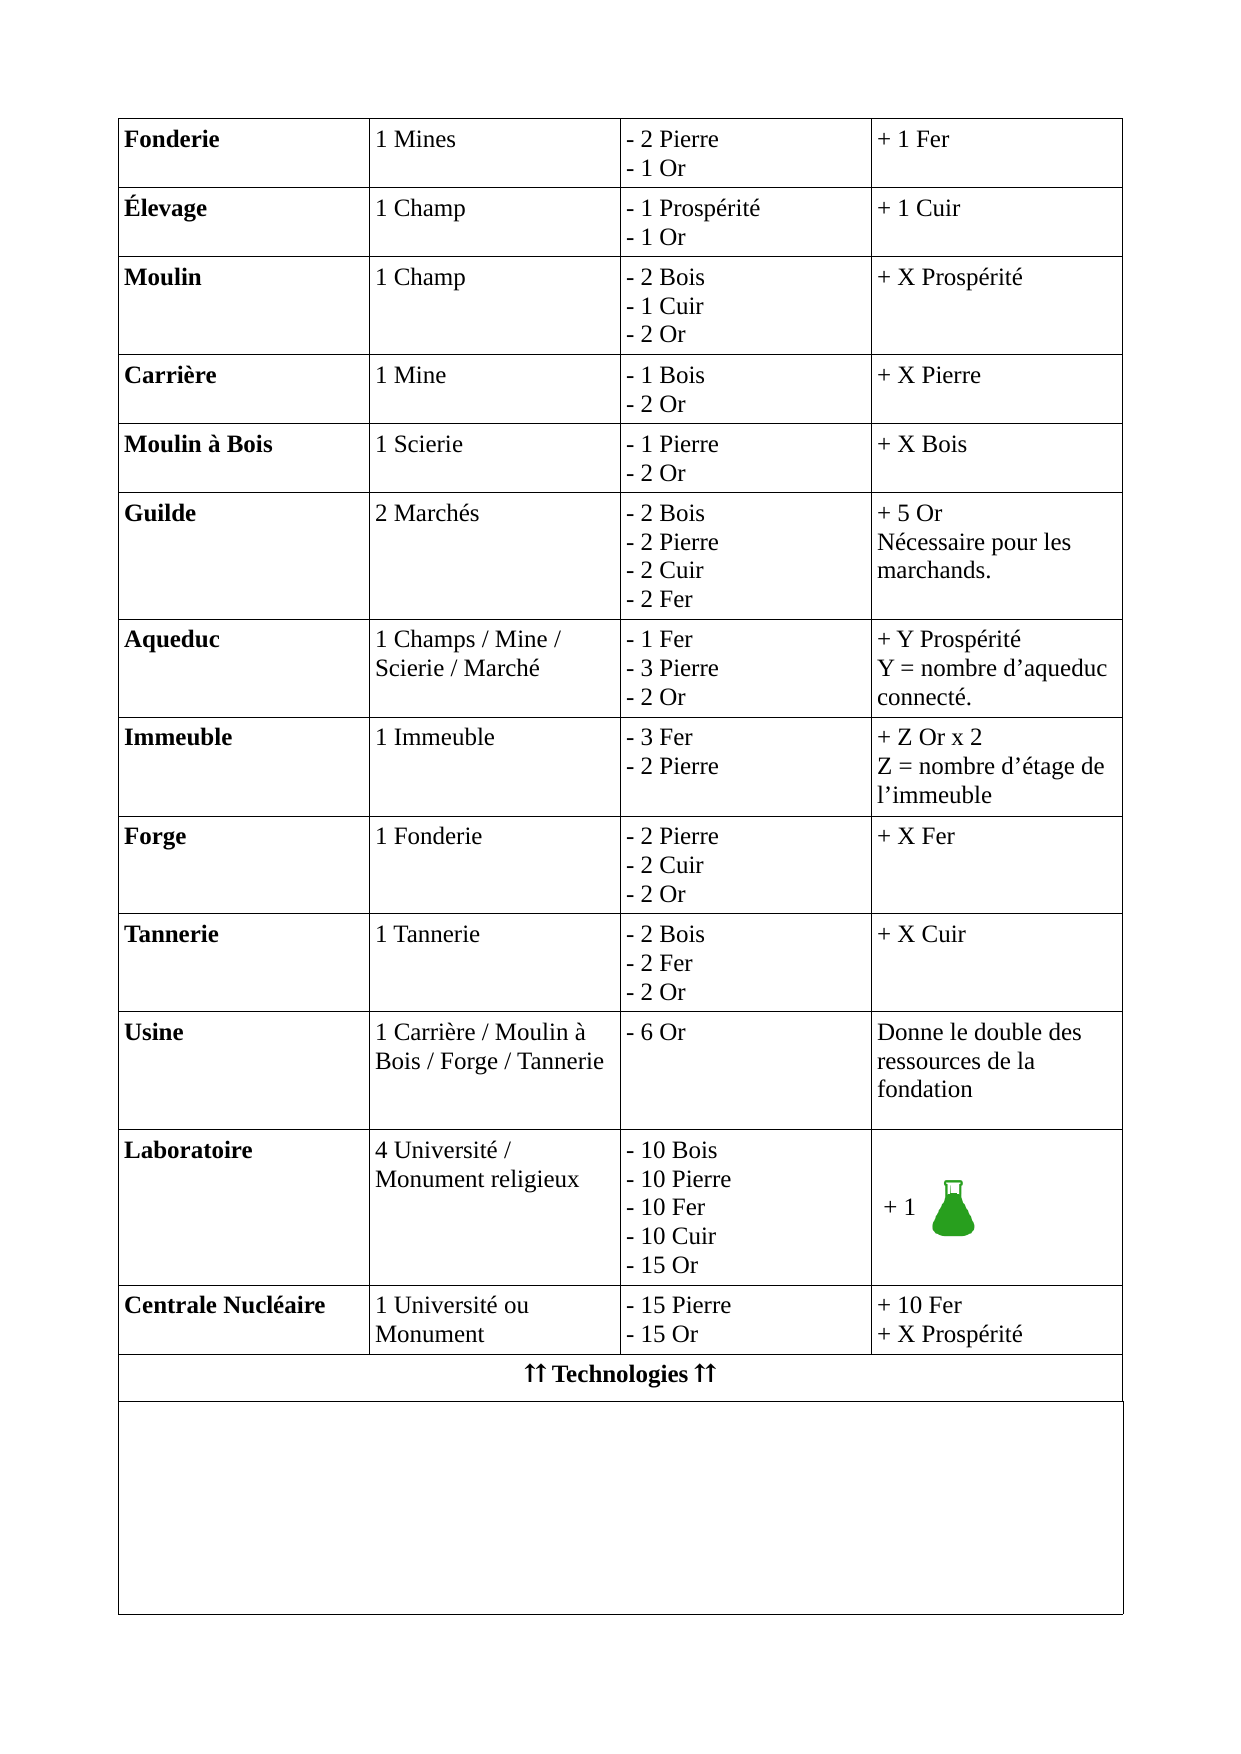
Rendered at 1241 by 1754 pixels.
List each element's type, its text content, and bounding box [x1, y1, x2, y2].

table_cell - 10 Bois - 10 Pierre - 10 Fer - 10 Cuir - 15 Or [621, 1130, 871, 1284]
table_cell + 1 Cuir [872, 188, 1122, 256]
table_cell Laboratoire [119, 1130, 369, 1284]
table_cell 1 Mines [370, 119, 620, 187]
table_cell 1 Fonderie [370, 817, 620, 913]
table_cell 1 Champ [370, 188, 620, 256]
table_cell Usine [119, 1012, 369, 1129]
table_cell 1 Tannerie [370, 914, 620, 1011]
table_cell Moulin à Bois [119, 424, 369, 492]
table_cell + Z Or x 2 Z = nombre d’étage de l’immeuble [872, 718, 1122, 816]
table_cell 1 Champs / Mine / Scierie / Marché [370, 620, 620, 717]
table_cell - 15 Pierre - 15 Or [621, 1286, 871, 1353]
table_cell Guilde [119, 493, 369, 619]
table_cell Tannerie [119, 914, 369, 1011]
table_cell Donne le double des ressources de la fondation [872, 1012, 1122, 1129]
table_cell Centrale Nucléaire [119, 1286, 369, 1353]
table_cell + 5 Or Nécessaire pour les marchands. [872, 493, 1122, 619]
table_cell + Y Prospérité Y = nombre d’aqueduc connecté. [872, 620, 1122, 717]
table_header [119, 1402, 1123, 1613]
table_cell - 3 Fer - 2 Pierre [621, 718, 871, 816]
table_cell - 2 Bois - 2 Fer - 2 Or [621, 914, 871, 1011]
table_cell 4 Université / Monument religieux [370, 1130, 620, 1284]
table_cell + X Cuir [872, 914, 1122, 1011]
table_cell - 2 Bois - 1 Cuir - 2 Or [621, 257, 871, 354]
table_cell - 1 Bois - 2 Or [621, 355, 871, 423]
table_cell + 1 [872, 1130, 1122, 1284]
table_cell + 10 Fer + X Prospérité [872, 1286, 1122, 1353]
table_cell 1 Carrière / Moulin à Bois / Forge / Tannerie [370, 1012, 620, 1129]
table_cell Forge [119, 817, 369, 913]
table_cell Immeuble [119, 718, 369, 816]
table_cell - 1 Pierre - 2 Or [621, 424, 871, 492]
table_cell + X Prospérité [872, 257, 1122, 354]
table_cell - 1 Fer - 3 Pierre - 2 Or [621, 620, 871, 717]
table_cell - 6 Or [621, 1012, 871, 1129]
table_cell Aqueduc [119, 620, 369, 717]
table_cell Fonderie [119, 119, 369, 187]
table_cell 1 Immeuble [370, 718, 620, 816]
table_cell 1 Mine [370, 355, 620, 423]
table_cell Carrière [119, 355, 369, 423]
table_cell 1 Université ou Monument [370, 1286, 620, 1353]
table_cell + X Bois [872, 424, 1122, 492]
table_cell 1 Scierie [370, 424, 620, 492]
table_cell - 2 Bois - 2 Pierre - 2 Cuir - 2 Fer [621, 493, 871, 619]
table_cell - 2 Pierre - 1 Or [621, 119, 871, 187]
table_cell + X Pierre [872, 355, 1122, 423]
table_cell 1 Champ [370, 257, 620, 354]
table_cell 2 Marchés [370, 493, 620, 619]
table_cell + X Fer [872, 817, 1122, 913]
table_cell Élevage [119, 188, 369, 256]
table_header ⇈ Technologies ⇈ [119, 1355, 1122, 1401]
table_cell + 1 Fer [872, 119, 1122, 187]
picture [920, 1176, 984, 1240]
table_cell - 2 Pierre - 2 Cuir - 2 Or [621, 817, 871, 913]
table_cell - 1 Prospérité - 1 Or [621, 188, 871, 256]
table_cell Moulin [119, 257, 369, 354]
